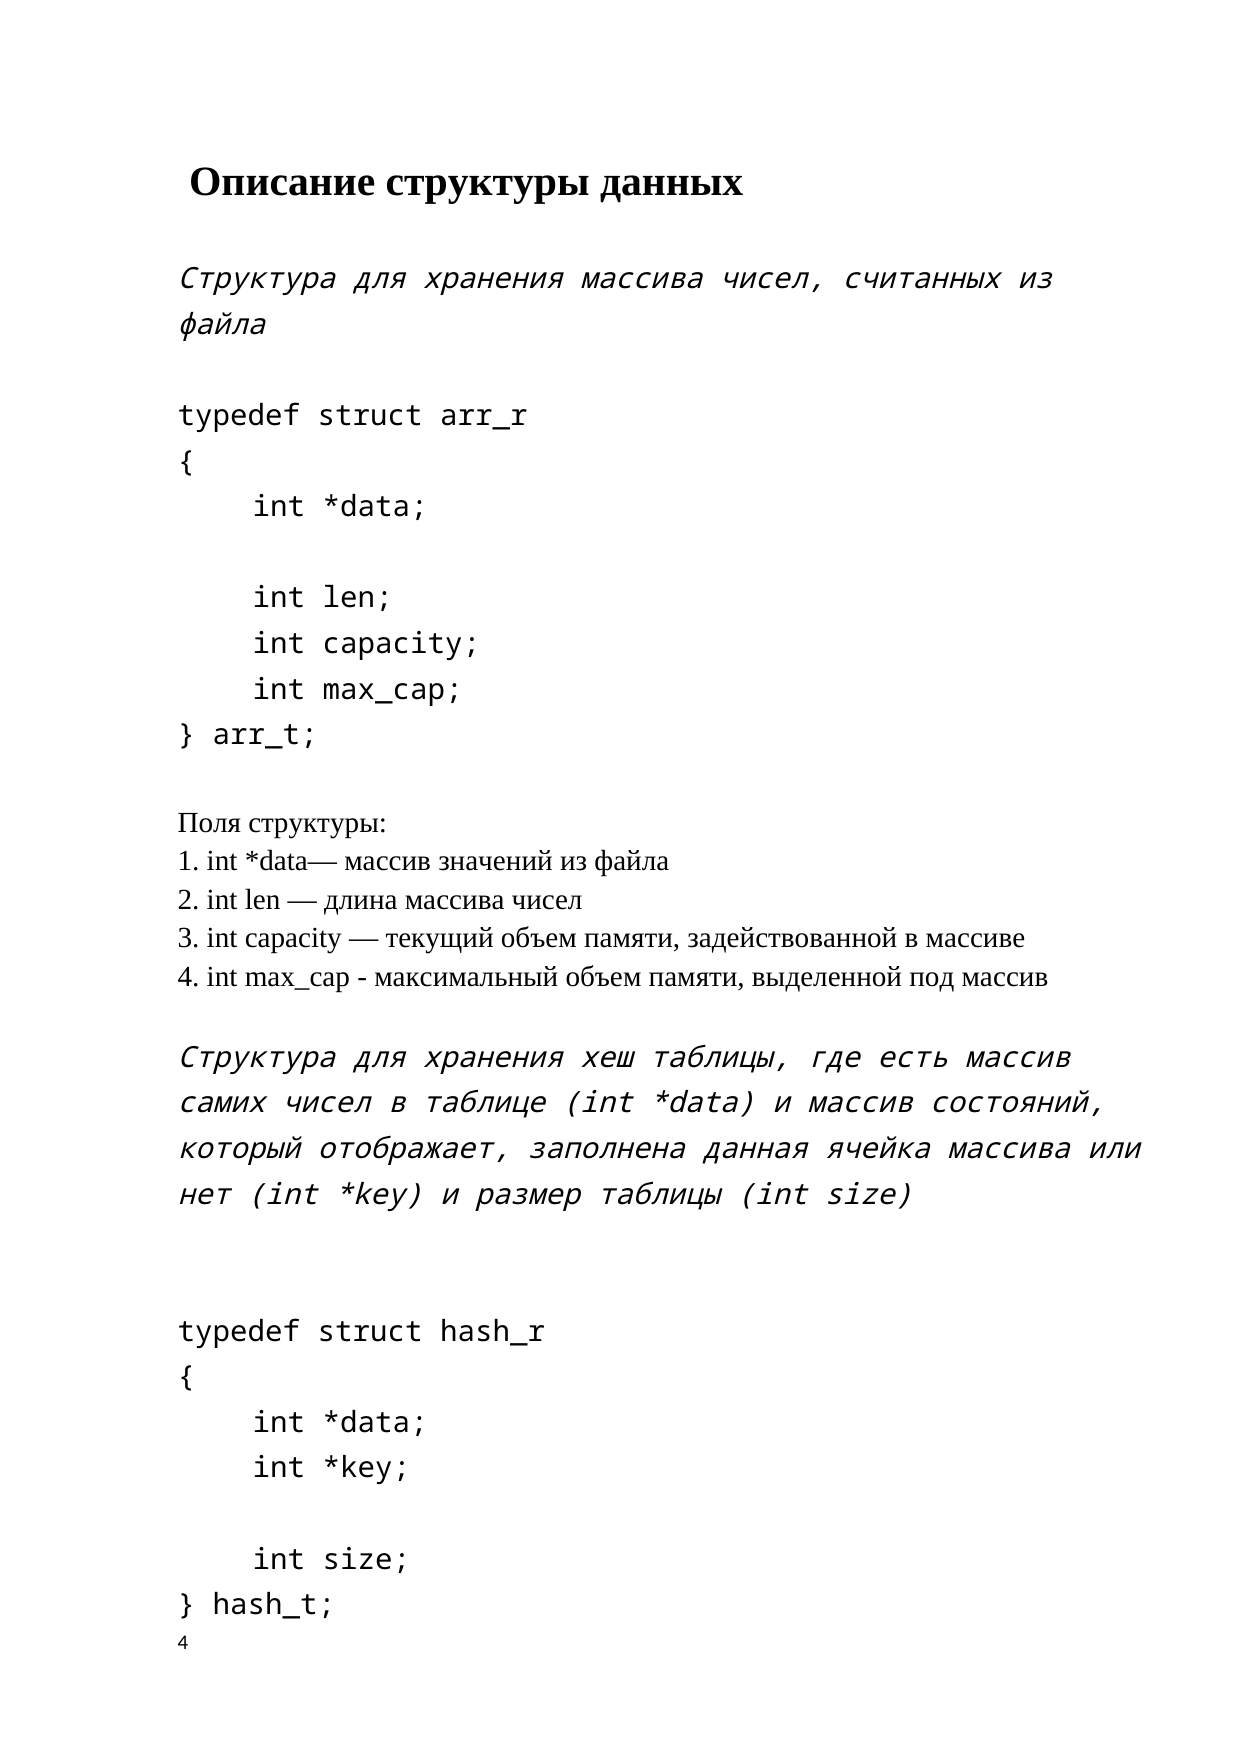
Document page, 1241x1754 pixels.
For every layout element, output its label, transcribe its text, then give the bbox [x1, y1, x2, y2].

text typedef struct arr_r [177, 394, 1152, 434]
text int *key; [177, 1447, 1152, 1486]
text { [177, 1356, 1152, 1395]
text int *data; [177, 1401, 1152, 1441]
text } arr_t; [177, 714, 1152, 753]
text 1. int *data— массив значений из файла [177, 843, 1152, 877]
text 2. int len — длина массива чисел [177, 882, 1152, 916]
text } hash_t; [177, 1584, 1152, 1623]
list Описание структуры данных [189, 157, 1152, 204]
text 3. int capacity — текущий объем памяти, задействованной в массиве [177, 921, 1152, 954]
text int *data; [177, 486, 1152, 525]
text 4. int max_cap - максимальный объем памяти, выделенной под массив [177, 959, 1152, 993]
text { [177, 440, 1152, 479]
text Структура для хранения массива чисел, считанных из файла [177, 257, 1152, 343]
text int len; [177, 577, 1152, 616]
text int max_cap; [177, 668, 1152, 708]
text Структура для хранения хеш таблицы, где есть массив самих чисел в таблице (int *data) и массив состояний, который отображает, заполнена данная ячейка массива или нет (int *key) и размер таблицы (int size) [177, 1036, 1152, 1213]
text int size; [177, 1538, 1152, 1578]
text Поля структуры: [177, 805, 1152, 838]
text int capacity; [177, 622, 1152, 662]
text typedef struct hash_r [177, 1310, 1152, 1349]
